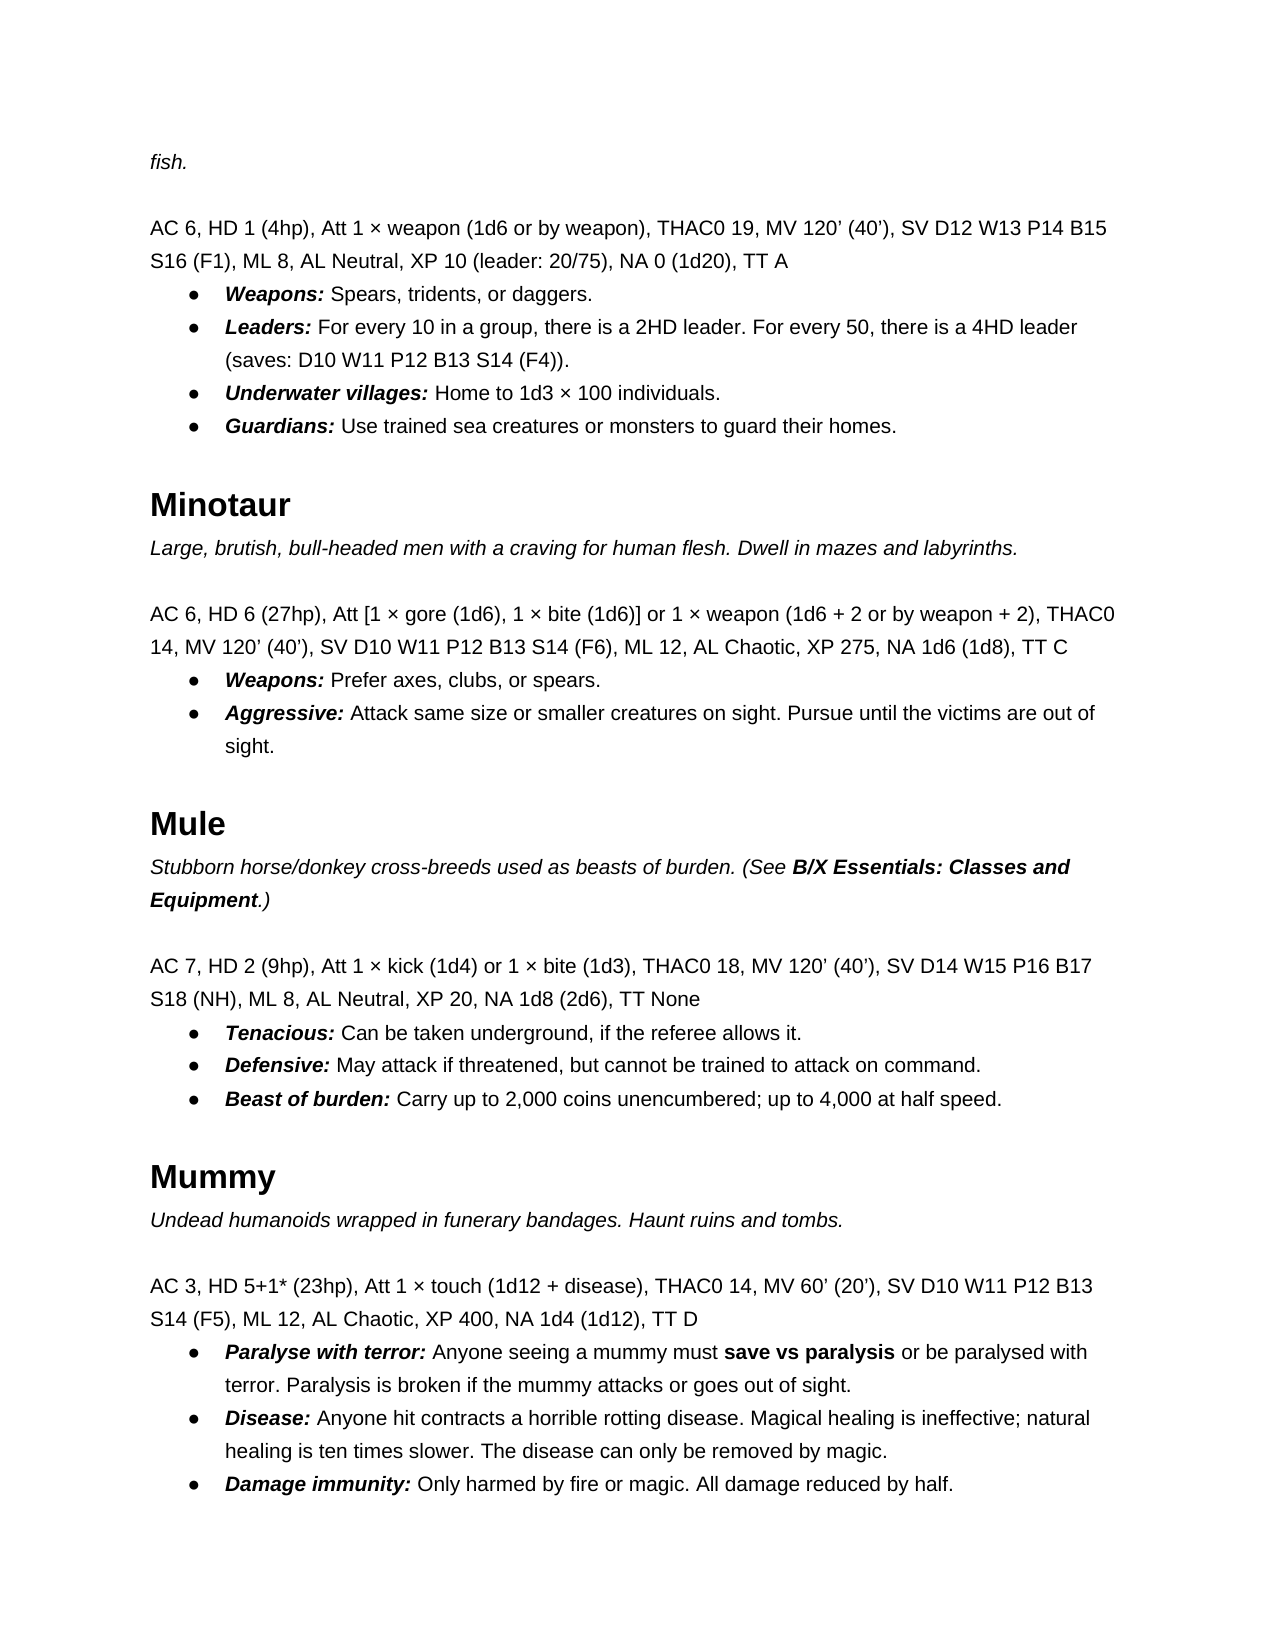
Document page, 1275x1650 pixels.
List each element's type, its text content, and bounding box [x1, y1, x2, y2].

list Paralyse with terror: Anyone seeing a mummy must save vs paralysis or be paralysed with terror. Paralysis is broken if the mummy attacks or goes out of sight. [187, 1340, 1125, 1397]
list Tenacious: Can be taken underground, if the referee allows it. [187, 1020, 1125, 1044]
subtitle Mule [150, 804, 1125, 843]
subtitle Mummy [150, 1157, 1125, 1195]
list Defensive: May attack if threatened, but cannot be trained to attack on command. [187, 1053, 1125, 1077]
text Stubborn horse/donkey cross-breeds used as beasts of burden. (See B/X Essentials: Classes and Equipment.) [150, 855, 1125, 912]
text Undead humanoids wrapped in funerary bandages. Haunt ruins and tombs. [150, 1208, 1125, 1232]
list Beast of burden: Carry up to 2,000 coins unencumbered; up to 4,000 at half speed. [187, 1086, 1125, 1110]
list Guardians: Use trained sea creatures or monsters to guard their homes. [187, 414, 1125, 438]
text AC 7, HD 2 (9hp), Att 1 × kick (1d4) or 1 × bite (1d3), THAC0 18, MV 120’ (40’), SV D14 W15 P16 B17 S18 (NH), ML 8, AL Neutral, XP 20, NA 1d8 (2d6), TT None [150, 954, 1125, 1011]
list Underwater villages: Home to 1d3 × 100 individuals. [187, 381, 1125, 405]
text Large, brutish, bull-headed men with a craving for human flesh. Dwell in mazes and labyrinths. [150, 536, 1125, 559]
list Disease: Anyone hit contracts a horrible rotting disease. Magical healing is ineffective; natural healing is ten times slower. The disease can only be removed by magic. [187, 1406, 1125, 1463]
list Leaders: For every 10 in a group, there is a 2HD leader. For every 50, there is a 4HD leader (saves: D10 W11 P12 B13 S14 (F4)). [187, 315, 1125, 372]
list Weapons: Prefer axes, clubs, or spears. [187, 668, 1125, 692]
list Weapons: Spears, tridents, or daggers. [187, 282, 1125, 306]
text AC 6, HD 1 (4hp), Att 1 × weapon (1d6 or by weapon), THAC0 19, MV 120’ (40’), SV D12 W13 P14 B15 S16 (F1), ML 8, AL Neutral, XP 10 (leader: 20/75), NA 0 (1d20), TT A [150, 216, 1125, 273]
text fish. [150, 150, 1125, 174]
text AC 3, HD 5+1* (23hp), Att 1 × touch (1d12 + disease), THAC0 14, MV 60’ (20’), SV D10 W11 P12 B13 S14 (F5), ML 12, AL Chaotic, XP 400, NA 1d4 (1d12), TT D [150, 1274, 1125, 1331]
list Damage immunity: Only harmed by fire or magic. All damage reduced by half. [187, 1472, 1125, 1496]
list Aggressive: Attack same size or smaller creatures on sight. Pursue until the victims are out of sight. [187, 701, 1125, 758]
subtitle Minotaur [150, 485, 1125, 523]
text AC 6, HD 6 (27hp), Att [1 × gore (1d6), 1 × bite (1d6)] or 1 × weapon (1d6 + 2 or by weapon + 2), THAC0 14, MV 120’ (40’), SV D10 W11 P12 B13 S14 (F6), ML 12, AL Chaotic, XP 275, NA 1d6 (1d8), TT C [150, 602, 1125, 659]
